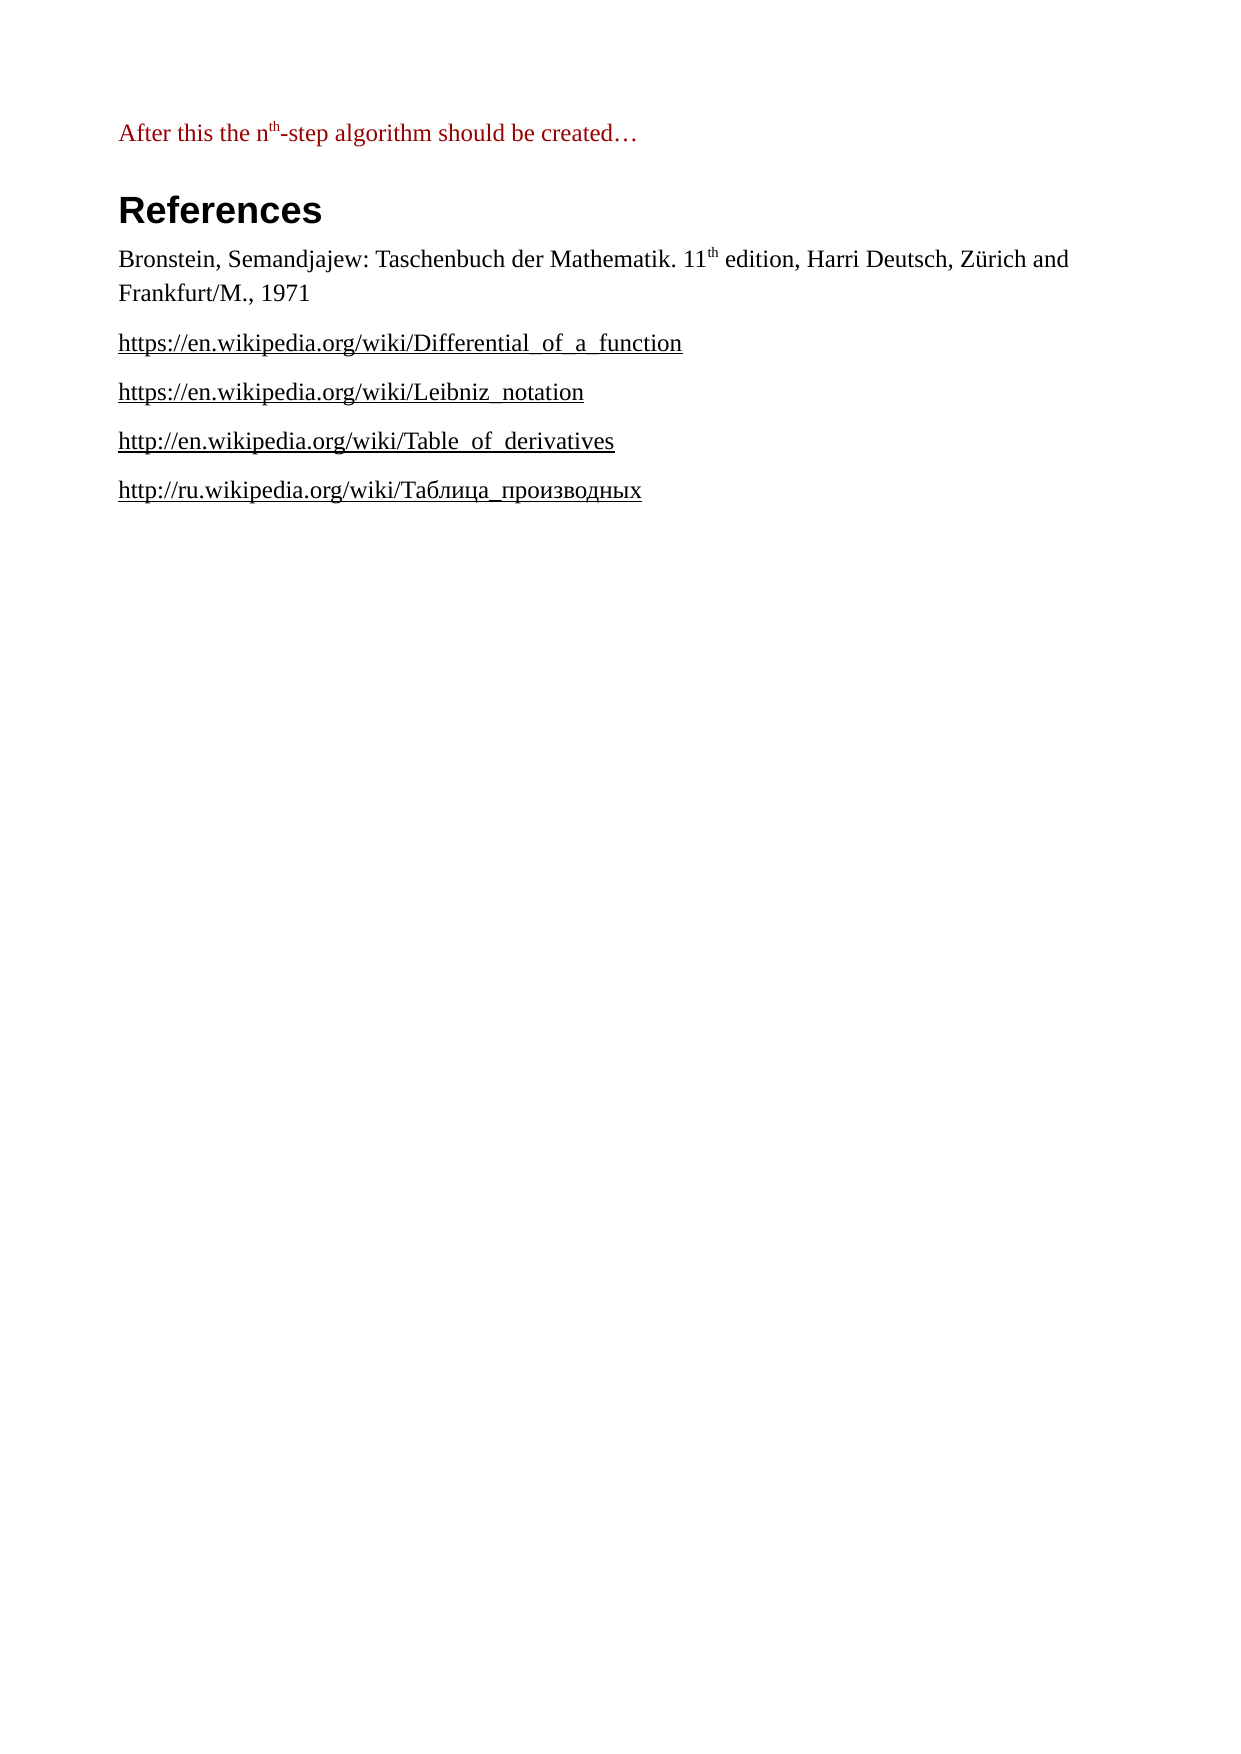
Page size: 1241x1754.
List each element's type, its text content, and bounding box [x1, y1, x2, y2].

text https://en.wikipedia.org/wiki/Leibniz_notation [118, 377, 1122, 406]
text https://en.wikipedia.org/wiki/Differential_of_a_function [118, 328, 1122, 357]
text http://ru.wikipedia.org/wiki/Таблица_производных [118, 476, 1122, 504]
text Bronstein, Semandjajew: Taschenbuch der Mathematik. 11th edition, Harri Deutsch, Zürich and Frankfurt/M., 1971 [118, 244, 1122, 307]
text http://en.wikipedia.org/wiki/Table_of_derivatives [118, 426, 1122, 455]
text After this the nth-step algorithm should be created… [118, 118, 1122, 147]
subtitle References [118, 188, 1122, 232]
